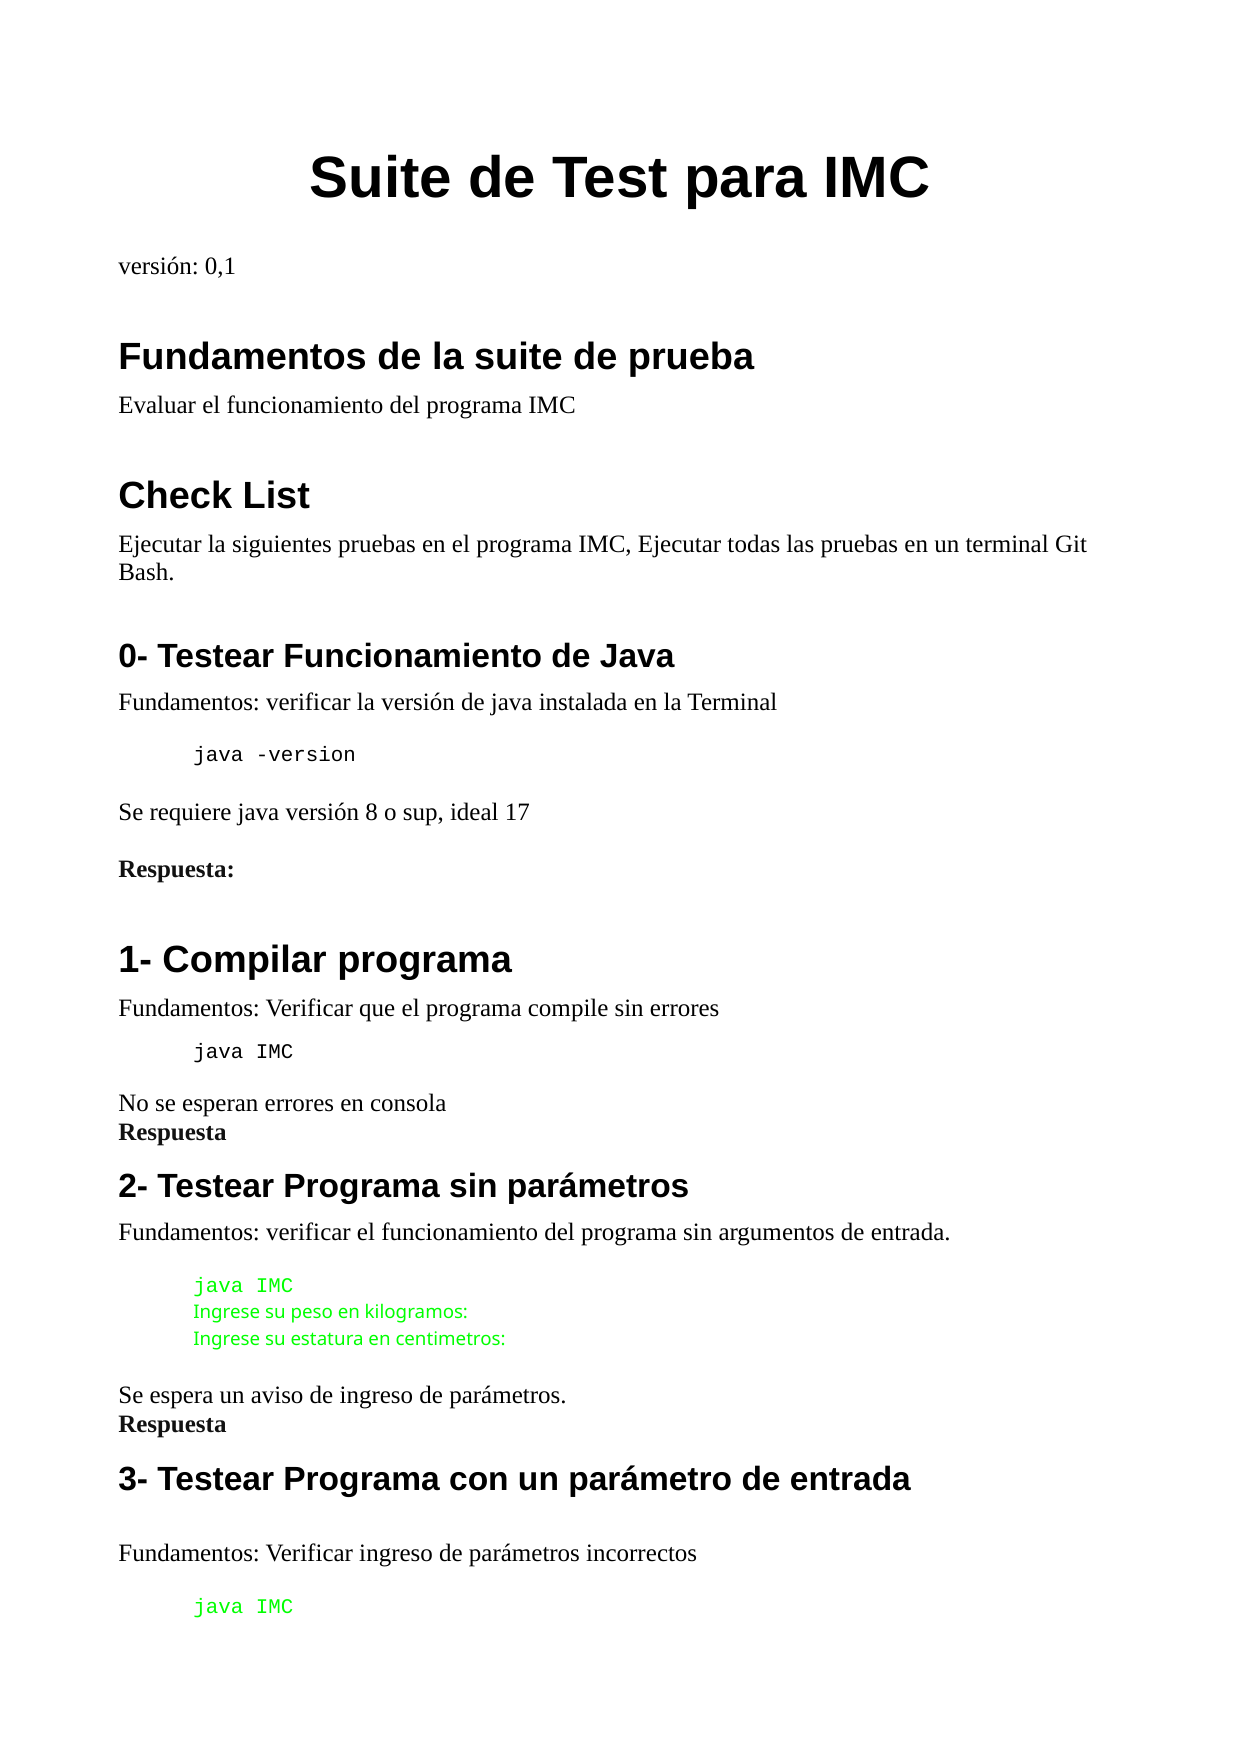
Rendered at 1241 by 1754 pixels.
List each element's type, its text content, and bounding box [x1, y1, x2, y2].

text java IMC [118, 1275, 1122, 1298]
text Respuesta [118, 1117, 1122, 1145]
text Fundamentos: verificar el funcionamiento del programa sin argumentos de entrada. [118, 1217, 1122, 1246]
text Se requiere java versión 8 o sup, ideal 17 [118, 797, 1122, 826]
text Evaluar el funcionamiento del programa IMC [118, 390, 1122, 419]
text java IMC [118, 1596, 1122, 1619]
subtitle 3- Testear Programa con un parámetro de entrada [118, 1458, 1122, 1497]
text Fundamentos: Verificar ingreso de parámetros incorrectos [118, 1538, 1122, 1567]
text java IMC [118, 1041, 1122, 1064]
subtitle 2- Testear Programa sin parámetros [118, 1166, 1122, 1205]
title Suite de Test para IMC [118, 143, 1122, 210]
text Fundamentos: verificar la versión de java instalada en la Terminal [118, 687, 1122, 716]
subtitle 0- Testear Funcionamiento de Java [118, 636, 1122, 674]
text java -version [118, 744, 1122, 768]
text versión: 0,1 [118, 251, 1122, 280]
text Ejecutar la siguientes pruebas en el programa IMC, Ejecutar todas las pruebas en un terminal Git Bash. [118, 529, 1122, 586]
text Respuesta [118, 1409, 1122, 1437]
text Fundamentos: Verificar que el programa compile sin errores [118, 993, 1122, 1022]
subtitle 1- Compilar programa [118, 937, 1122, 981]
text Se espera un aviso de ingreso de parámetros. [118, 1380, 1122, 1409]
text Ingrese su estatura en centimetros: [118, 1325, 1122, 1351]
subtitle Check List [118, 473, 1122, 516]
text No se esperan errores en consola [118, 1088, 1122, 1117]
text Ingrese su peso en kilogramos: [118, 1298, 1122, 1325]
subtitle Fundamentos de la suite de prueba [118, 334, 1122, 378]
text Respuesta: [118, 854, 1122, 883]
